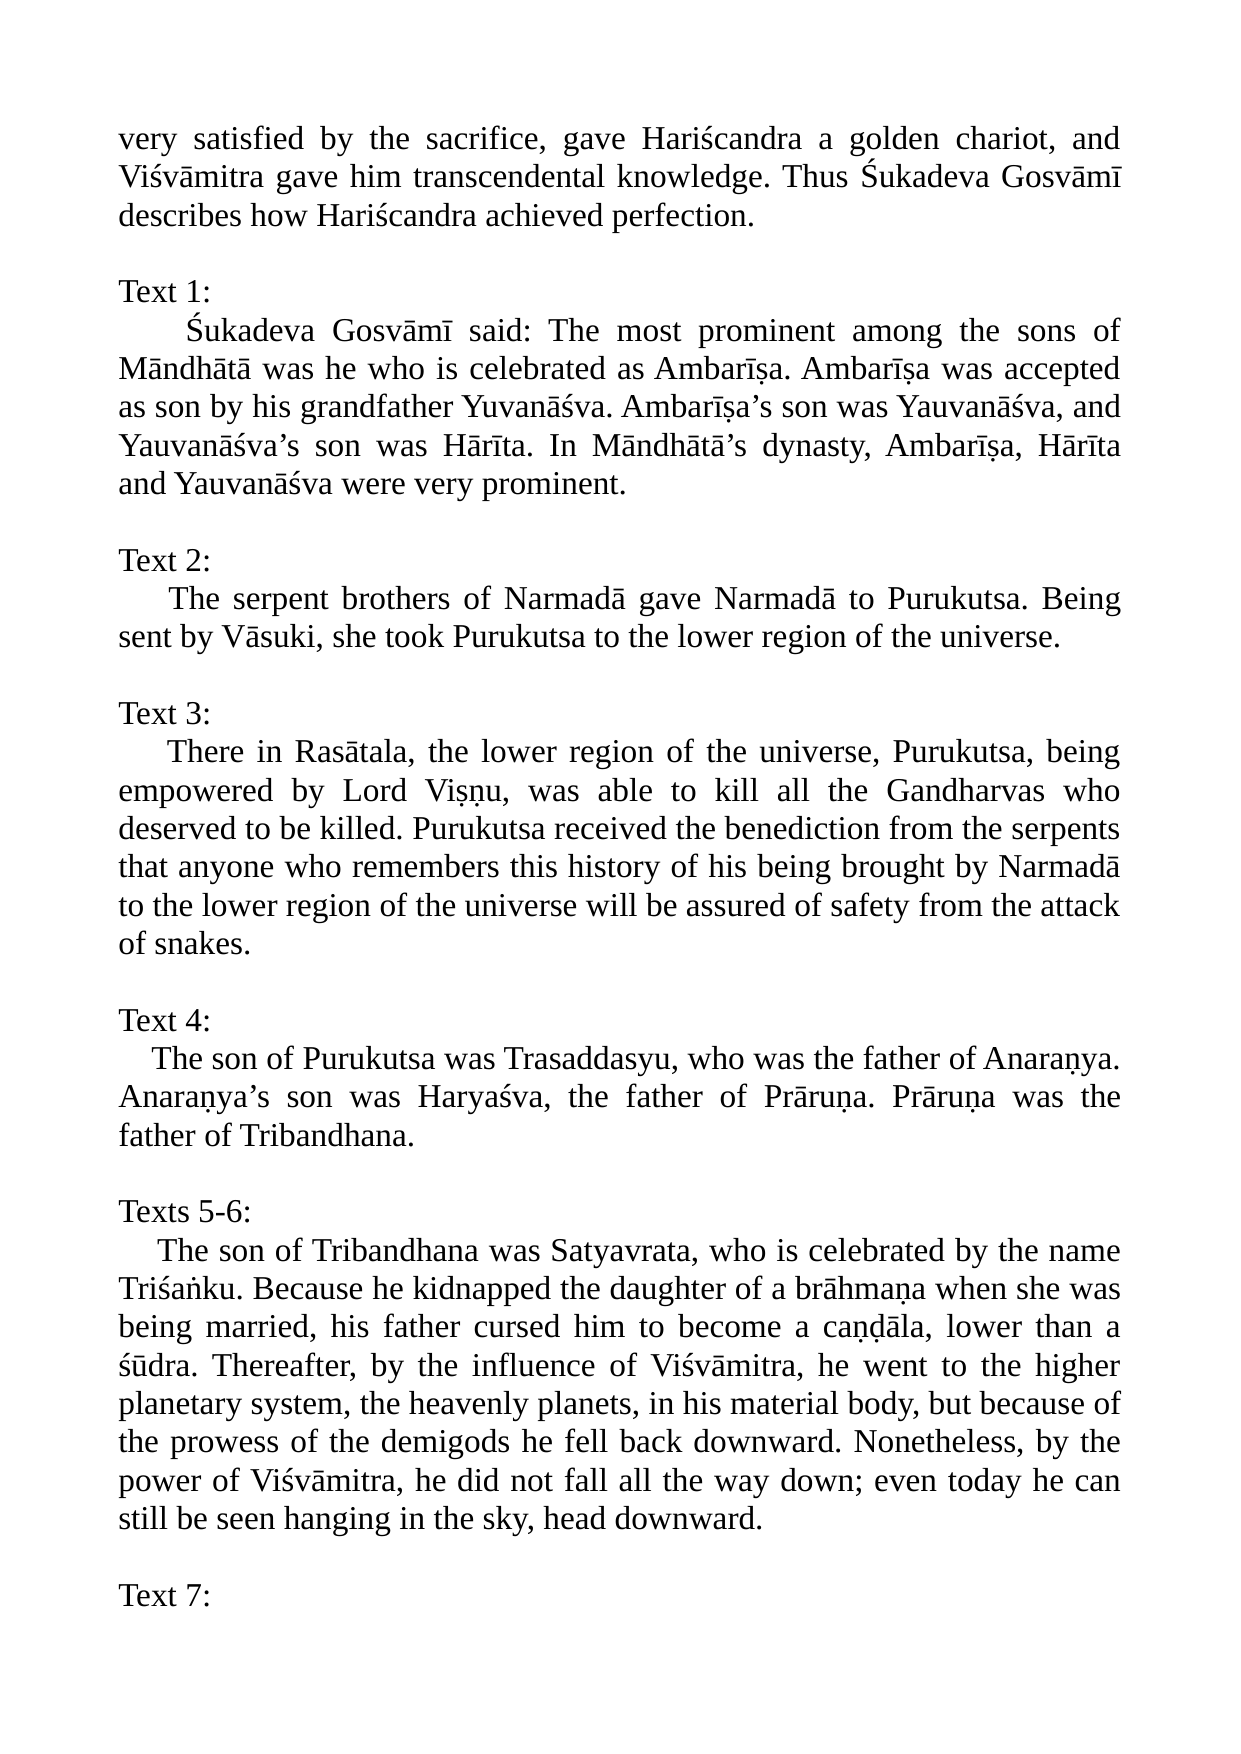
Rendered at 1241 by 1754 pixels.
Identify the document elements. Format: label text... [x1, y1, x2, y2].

text Text 3: [118, 693, 1122, 731]
text Text 1: [118, 271, 1122, 310]
text The son of Tribandhana was Satyavrata, who is celebrated by the name Triśaṅku. Because he kidnapped the daughter of a brāhmaṇa when she was being married, his father cursed him to become a caṇḍāla, lower than a śūdra. Thereafter, by the influence of Viśvāmitra, he went to the higher planetary system, the heavenly planets, in his material body, but because of the prowess of the demigods he fell back downward. Nonetheless, by the power of Viśvāmitra, he did not fall all the way down; even today he can still be seen hanging in the sky, head downward. [118, 1230, 1122, 1536]
text Text 7: [118, 1575, 1122, 1613]
text very satisfied by the sacrifice, gave Hariścandra a golden chariot, and Viśvāmitra gave him transcendental knowledge. Thus Śukadeva Gosvāmī describes how Hariścandra achieved perfection. [118, 118, 1122, 233]
text Śukadeva Gosvāmī said: The most prominent among the sons of Māndhātā was he who is celebrated as Ambarīṣa. Ambarīṣa was accepted as son by his grandfather Yuvanāśva. Ambarīṣa’s son was Yauvanāśva, and Yauvanāśva’s son was Hārīta. In Māndhātā’s dynasty, Ambarīṣa, Hārīta and Yauvanāśva were very prominent. [118, 310, 1122, 501]
text Text 2: [118, 540, 1122, 578]
text Texts 5-6: [118, 1191, 1122, 1230]
text There in Rasātala, the lower region of the universe, Purukutsa, being empowered by Lord Viṣṇu, was able to kill all the Gandharvas who deserved to be killed. Purukutsa received the benediction from the serpents that anyone who remembers this history of his being brought by Narmadā to the lower region of the universe will be assured of safety from the attack of snakes. [118, 731, 1122, 961]
text Text 4: [118, 1000, 1122, 1038]
text The son of Purukutsa was Trasaddasyu, who was the father of Anaraṇya. Anaraṇya’s son was Haryaśva, the father of Prāruṇa. Prāruṇa was the father of Tribandhana. [118, 1038, 1122, 1153]
text The serpent brothers of Narmadā gave Narmadā to Purukutsa. Being sent by Vāsuki, she took Purukutsa to the lower region of the universe. [118, 578, 1122, 655]
